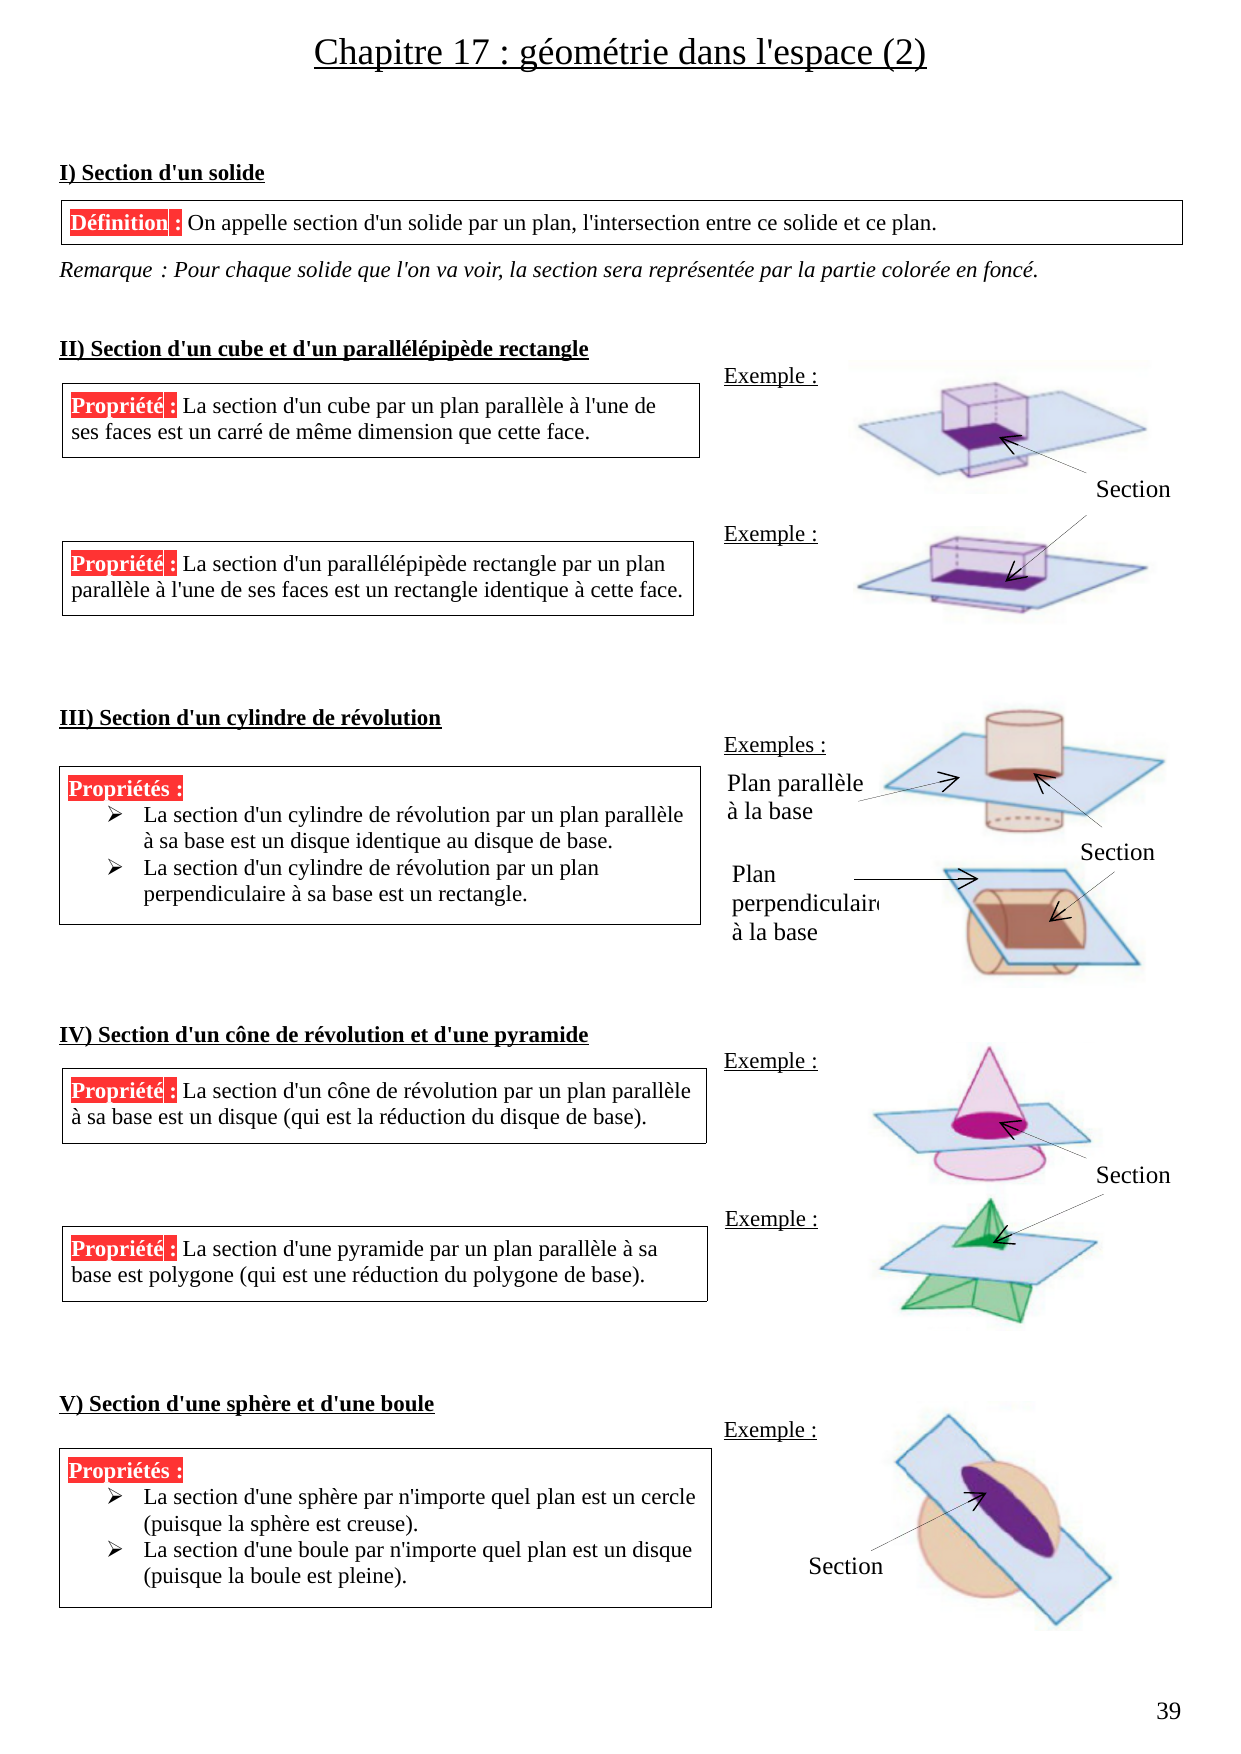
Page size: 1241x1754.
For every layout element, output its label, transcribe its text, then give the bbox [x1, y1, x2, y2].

text base est polygone (qui est une réduction du polygone de base). [71, 1261, 698, 1288]
text Propriété : La section d'une pyramide par un plan parallèle à sa [71, 1235, 698, 1261]
text [63, 542, 693, 615]
text [63, 1069, 706, 1143]
text IV) Section d'un cône de révolution et d'une pyramide [59, 1021, 1181, 1047]
list à sa base est un disque identique au disque de base. [106, 827, 692, 854]
picture [871, 1401, 1120, 1631]
list (puisque la sphère est creuse). [106, 1509, 703, 1536]
list La section d'une boule par n'importe quel plan est un disque [106, 1536, 703, 1562]
text II) Section d'un cube et d'un parallélépipède rectangle [59, 335, 1181, 362]
list La section d'une sphère par n'importe quel plan est un cercle [106, 1483, 703, 1509]
text Exemple : [59, 520, 1079, 546]
picture [852, 526, 1160, 632]
text Propriété : La section d'un cône de révolution par un plan parallèle [71, 1077, 697, 1103]
text Exemple : [59, 1416, 871, 1442]
text Définition : On appelle section d'un solide par un plan, l'intersection entre ce solide et ce plan. [70, 209, 1173, 236]
text ses faces est un carré de même dimension que cette face. [71, 418, 690, 444]
text [1115, 1047, 1181, 1073]
text [1171, 731, 1181, 757]
list La section d'un cylindre de révolution par un plan parallèle [106, 801, 692, 827]
text [1120, 1416, 1181, 1442]
text [60, 1449, 711, 1607]
text I) Section d'un solide [59, 159, 1181, 185]
text Exemple : [59, 1047, 857, 1073]
text Propriété : La section d'un cube par un plan parallèle à l'une de [71, 392, 690, 418]
list La section d'un cylindre de révolution par un plan [106, 854, 692, 880]
text V) Section d'une sphère et d'une boule [59, 1389, 1181, 1416]
text [63, 384, 699, 457]
text Exemples : [59, 731, 878, 757]
text Propriétés : [68, 774, 692, 801]
text [1075, 520, 1181, 546]
text Chapitre 17 : géométrie dans l'espace (2) [59, 29, 1181, 73]
text [1115, 1205, 1181, 1231]
text à sa base est un disque (qui est la réduction du disque de base). [71, 1103, 697, 1130]
text Propriété : La section d'un parallélépipède rectangle par un plan [71, 550, 684, 576]
list perpendiculaire à sa base est un rectangle. [106, 880, 692, 906]
text III) Section d'un cylindre de révolution [59, 704, 878, 731]
text Propriétés : [68, 1457, 703, 1483]
text Exemple : [59, 1205, 857, 1231]
picture [857, 1042, 1115, 1331]
text Remarque : Pour chaque solide que l'on va voir, la section sera représentée par la partie colorée en foncé. [59, 185, 1181, 283]
text Remarque : Pour chaque solide que l'on va voir, la section sera représentée par la partie colorée en foncé. [62, 201, 1182, 244]
list (puisque la boule est pleine). [106, 1562, 703, 1589]
picture [848, 360, 1155, 494]
picture [878, 695, 1171, 988]
text parallèle à l'une de ses faces est un rectangle identique à cette face. [71, 576, 684, 603]
text [63, 1227, 707, 1301]
text Exemple : [59, 362, 848, 388]
text [1155, 362, 1181, 388]
